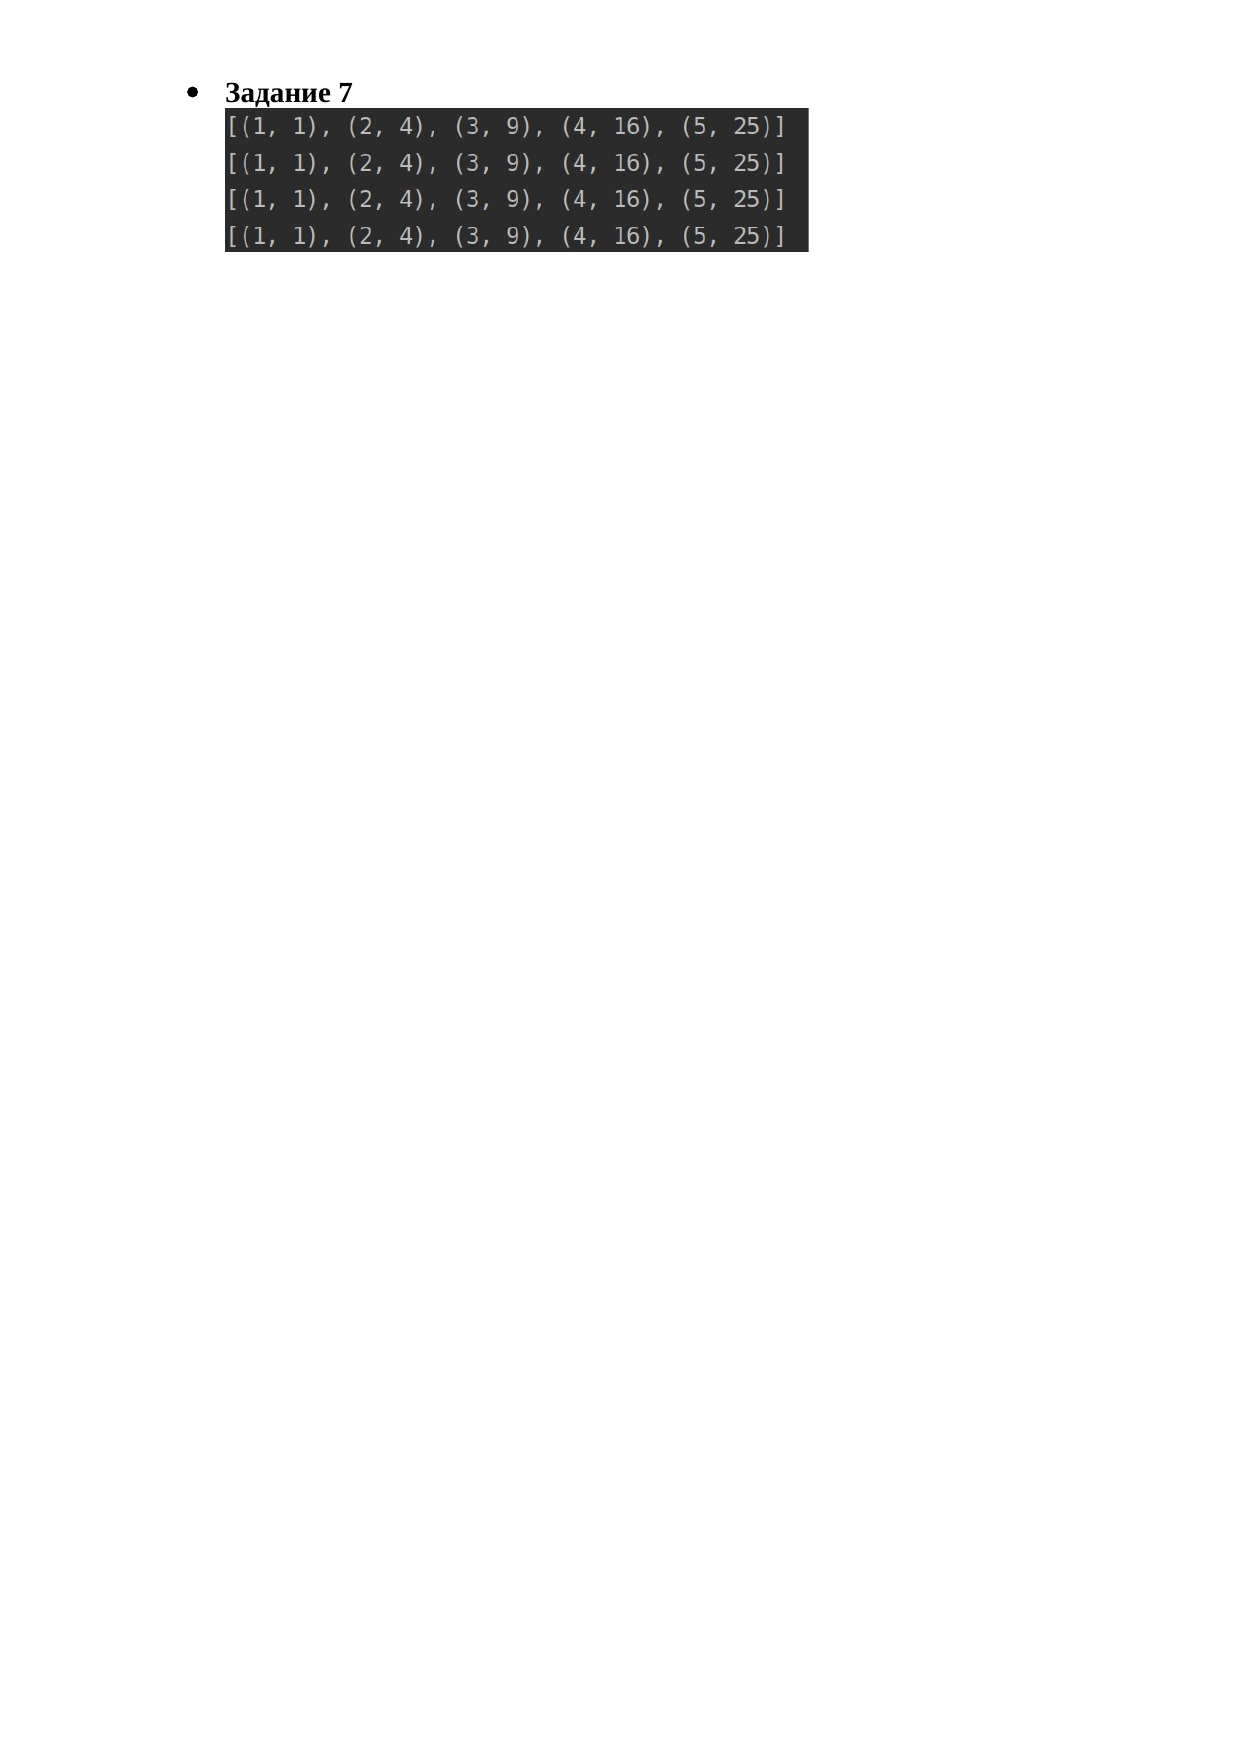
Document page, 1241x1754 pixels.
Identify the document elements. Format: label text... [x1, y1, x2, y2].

list Задание 7 [187, 75, 1165, 109]
picture [225, 108, 809, 252]
